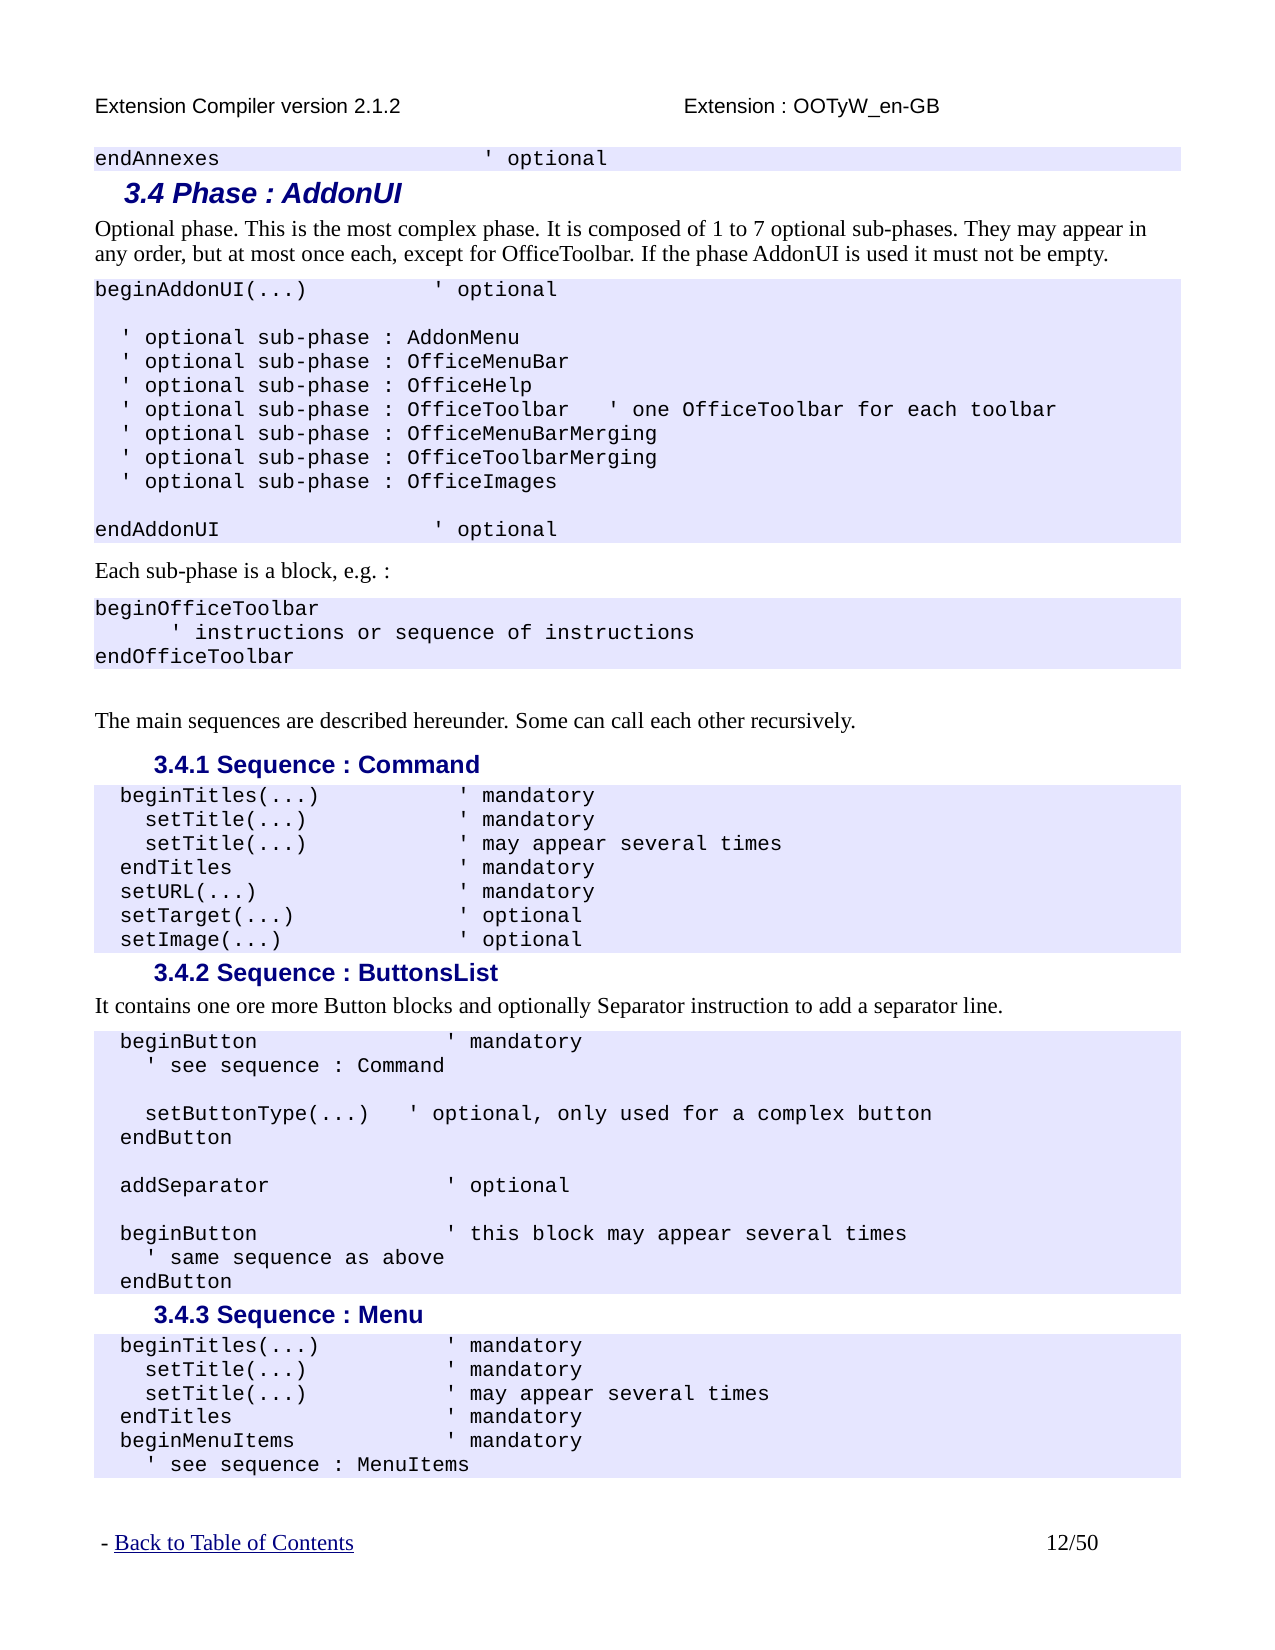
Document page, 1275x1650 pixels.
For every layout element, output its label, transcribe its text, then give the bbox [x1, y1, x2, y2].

text ' optional sub-phase : OfficeImages [94, 471, 1181, 495]
subtitle Sequence : ButtonsList [153, 959, 1181, 987]
text beginButton ' this block may appear several times [94, 1223, 1181, 1247]
text Optional phase. This is the most complex phase. It is composed of 1 to 7 optional sub-phases. They may appear in any order, but at most once each, except for OfficeToolbar. If the phase AddonUI is used it must not be empty. [94, 216, 1181, 267]
text endAnnexes ' optional [94, 147, 1181, 171]
text The main sequences are described hereunder. Some can call each other recursively. [94, 707, 1181, 733]
text endButton [94, 1127, 1181, 1151]
text ' optional sub-phase : OfficeToolbar ' one OfficeToolbar for each toolbar [94, 399, 1181, 423]
text ' same sequence as above [94, 1247, 1181, 1271]
subtitle Sequence : Menu [153, 1301, 1181, 1328]
text ' optional sub-phase : OfficeMenuBar [94, 351, 1181, 375]
subtitle Phase : AddonUI [124, 177, 1181, 210]
text ' optional sub-phase : OfficeMenuBarMerging [94, 423, 1181, 447]
text setURL(...) ' mandatory [94, 881, 1181, 905]
text ' see sequence : Command [94, 1055, 1181, 1079]
text beginAddonUI(...) ' optional [94, 279, 1181, 303]
text beginButton ' mandatory [94, 1031, 1181, 1055]
text endOfficeToolbar [94, 646, 1181, 669]
text ' optional sub-phase : AddonMenu [94, 327, 1181, 351]
text It contains one ore more Button blocks and optionally Separator instruction to add a separator line. [94, 993, 1181, 1018]
text beginTitles(...) ' mandatory [94, 1334, 1181, 1358]
text beginOfficeToolbar [94, 598, 1181, 622]
text setTitle(...) ' mandatory [94, 809, 1181, 833]
text setImage(...) ' optional [94, 929, 1181, 953]
text endTitles ' mandatory [94, 1406, 1181, 1430]
text endButton [94, 1271, 1181, 1294]
text setTarget(...) ' optional [94, 905, 1181, 929]
subtitle Sequence : Command [153, 751, 1181, 779]
text ' optional sub-phase : OfficeHelp [94, 375, 1181, 399]
text setTitle(...) ' may appear several times [94, 1382, 1181, 1406]
text setTitle(...) ' mandatory [94, 1358, 1181, 1382]
text ' see sequence : MenuItems [94, 1454, 1181, 1478]
text setTitle(...) ' may appear several times [94, 833, 1181, 857]
text endTitles ' mandatory [94, 857, 1181, 881]
text ' optional sub-phase : OfficeToolbarMerging [94, 447, 1181, 471]
text beginTitles(...) ' mandatory [94, 785, 1181, 809]
text Each sub-phase is a block, e.g. : [94, 557, 1181, 583]
text beginMenuItems ' mandatory [94, 1430, 1181, 1454]
text ' instructions or sequence of instructions [94, 622, 1181, 646]
text addSeparator ' optional [94, 1175, 1181, 1199]
text setButtonType(...) ' optional, only used for a complex button [94, 1103, 1181, 1127]
text endAddonUI ' optional [94, 519, 1181, 543]
